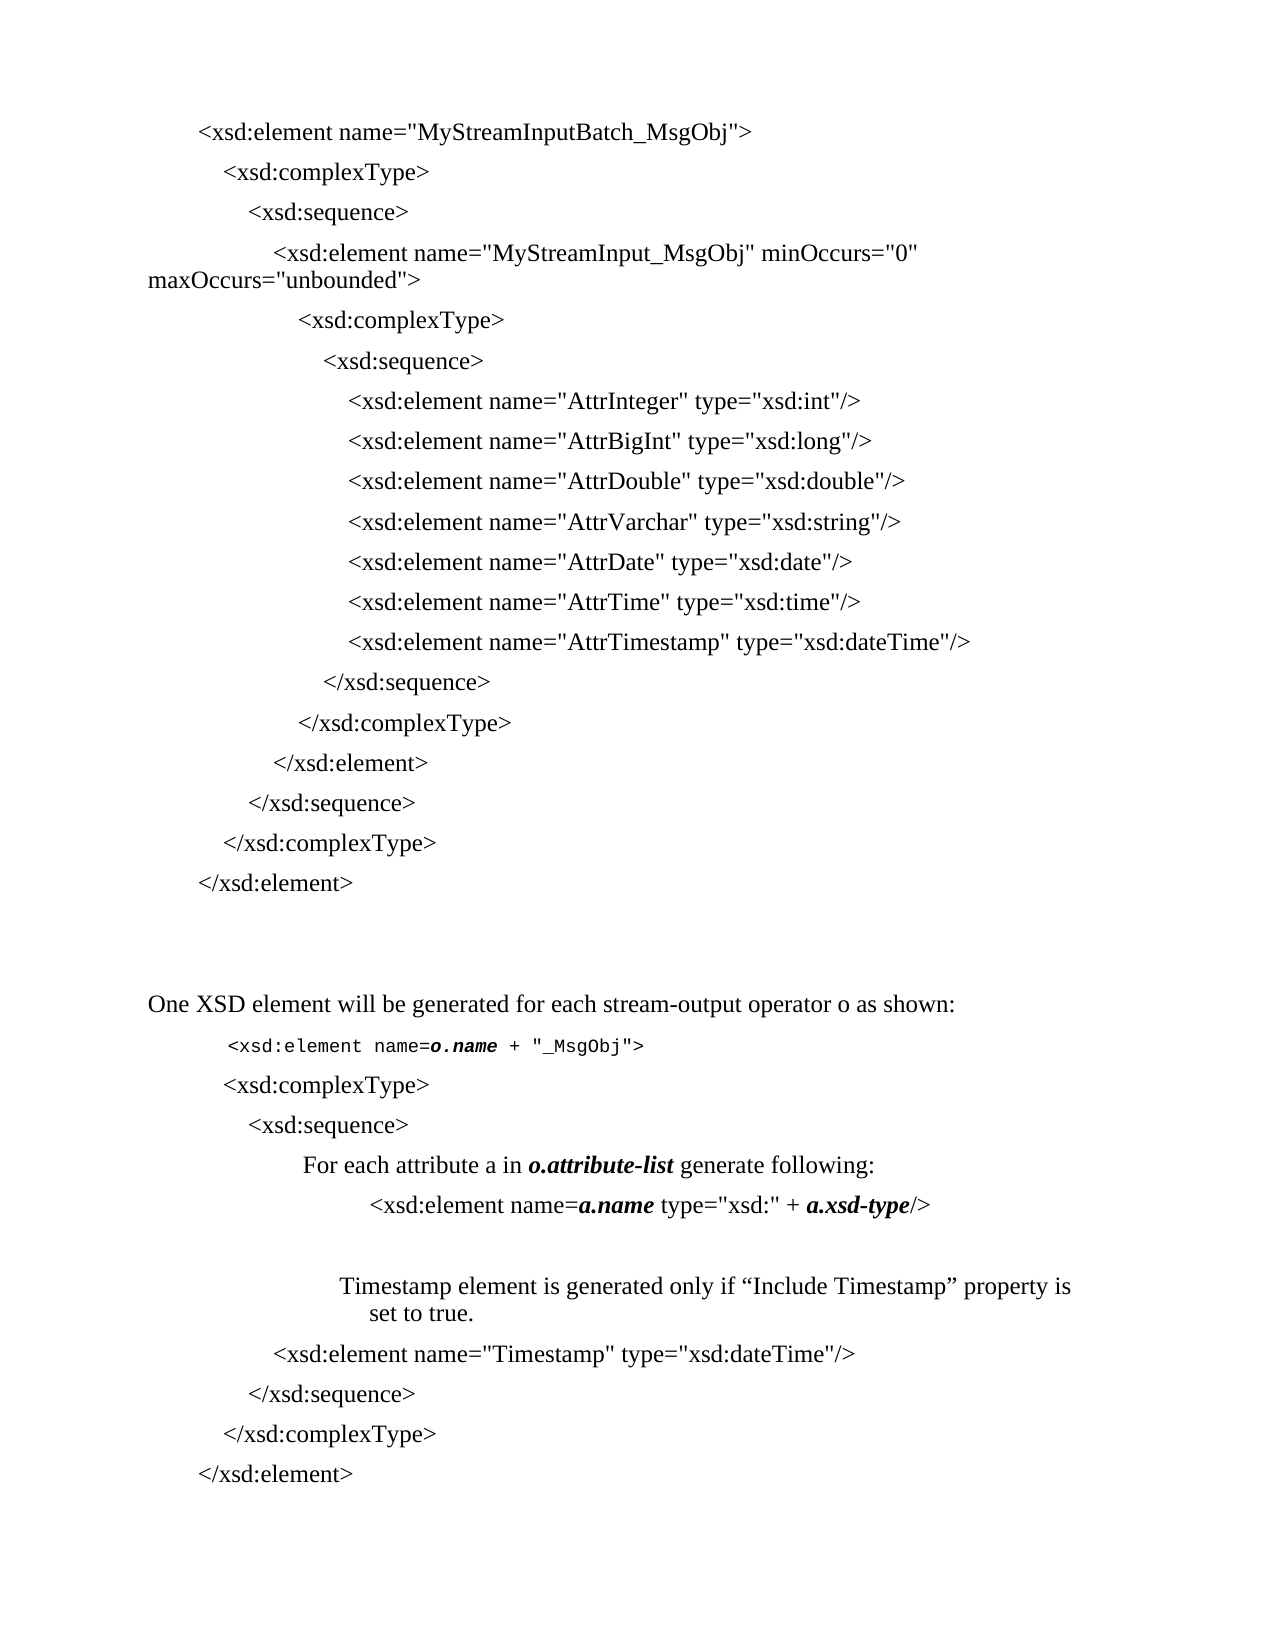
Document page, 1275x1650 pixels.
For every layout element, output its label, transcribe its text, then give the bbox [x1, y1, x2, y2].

text </xsd:complexType> [148, 829, 1157, 857]
text <xsd:element name="AttrInteger" type="xsd:int"/> [148, 387, 1157, 415]
text </xsd:complexType> [148, 709, 1157, 736]
text <xsd:complexType> [148, 158, 1157, 186]
text <xsd:element name=a.name type="xsd:" + a.xsd-type/> [148, 1191, 1157, 1219]
text </xsd:element> [148, 869, 1157, 897]
text <xsd:element name="AttrDouble" type="xsd:double"/> [148, 467, 1157, 495]
text <xsd:element name="AttrDate" type="xsd:date"/> [148, 548, 1157, 576]
text <xsd:sequence> [148, 1111, 1157, 1139]
text <xsd:element name="MyStreamInputBatch_MsgObj"> [148, 118, 1157, 146]
text One XSD element will be generated for each stream-output operator o as shown: [148, 990, 1157, 1018]
text </xsd:sequence> [148, 1380, 1157, 1408]
text <xsd:element name=o.name + "_MsgObj"> [148, 1030, 1157, 1058]
text Timestamp element is generated only if “Include Timestamp” property is set to true. [148, 1272, 1157, 1327]
text <xsd:element name="AttrBigInt" type="xsd:long"/> [148, 427, 1157, 455]
text <xsd:sequence> [148, 347, 1157, 374]
text </xsd:element> [148, 1460, 1157, 1488]
text <xsd:sequence> [148, 198, 1157, 226]
text <xsd:element name="AttrTimestamp" type="xsd:dateTime"/> [148, 628, 1157, 656]
text </xsd:sequence> [148, 789, 1157, 817]
text <xsd:element name="AttrVarchar" type="xsd:string"/> [148, 508, 1157, 535]
text </xsd:sequence> [148, 668, 1157, 696]
text </xsd:complexType> [148, 1420, 1157, 1448]
text <xsd:complexType> [148, 1071, 1157, 1098]
text <xsd:complexType> [148, 307, 1157, 334]
text <xsd:element name="AttrTime" type="xsd:time"/> [148, 588, 1157, 616]
text </xsd:element> [148, 749, 1157, 777]
text <xsd:element name="MyStreamInput_MsgObj" minOccurs="0" maxOccurs="unbounded"> [148, 239, 1157, 294]
text For each attribute a in o.attribute-list generate following: [148, 1151, 1157, 1179]
text <xsd:element name="Timestamp" type="xsd:dateTime"/> [148, 1340, 1157, 1367]
